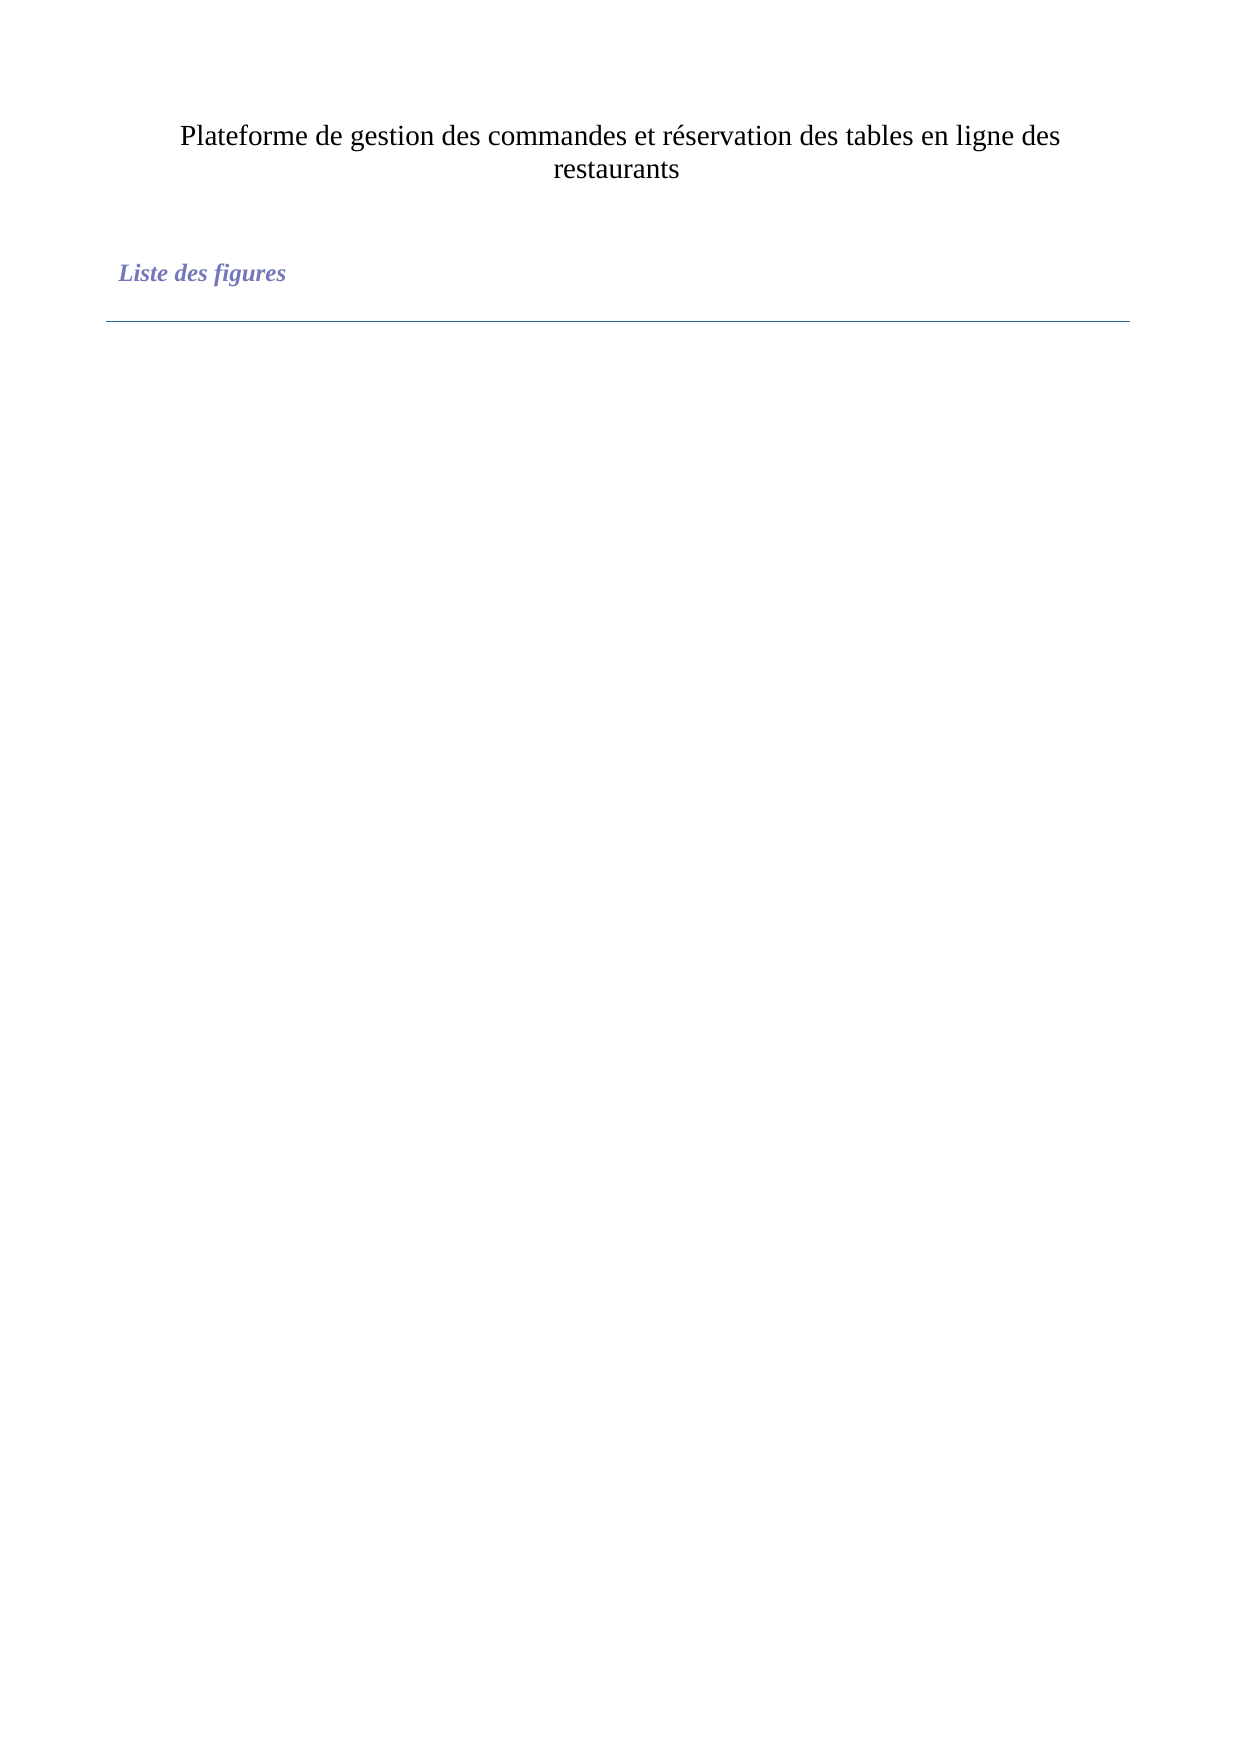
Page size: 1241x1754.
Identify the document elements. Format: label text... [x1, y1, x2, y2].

text Liste des figures [118, 258, 1122, 287]
